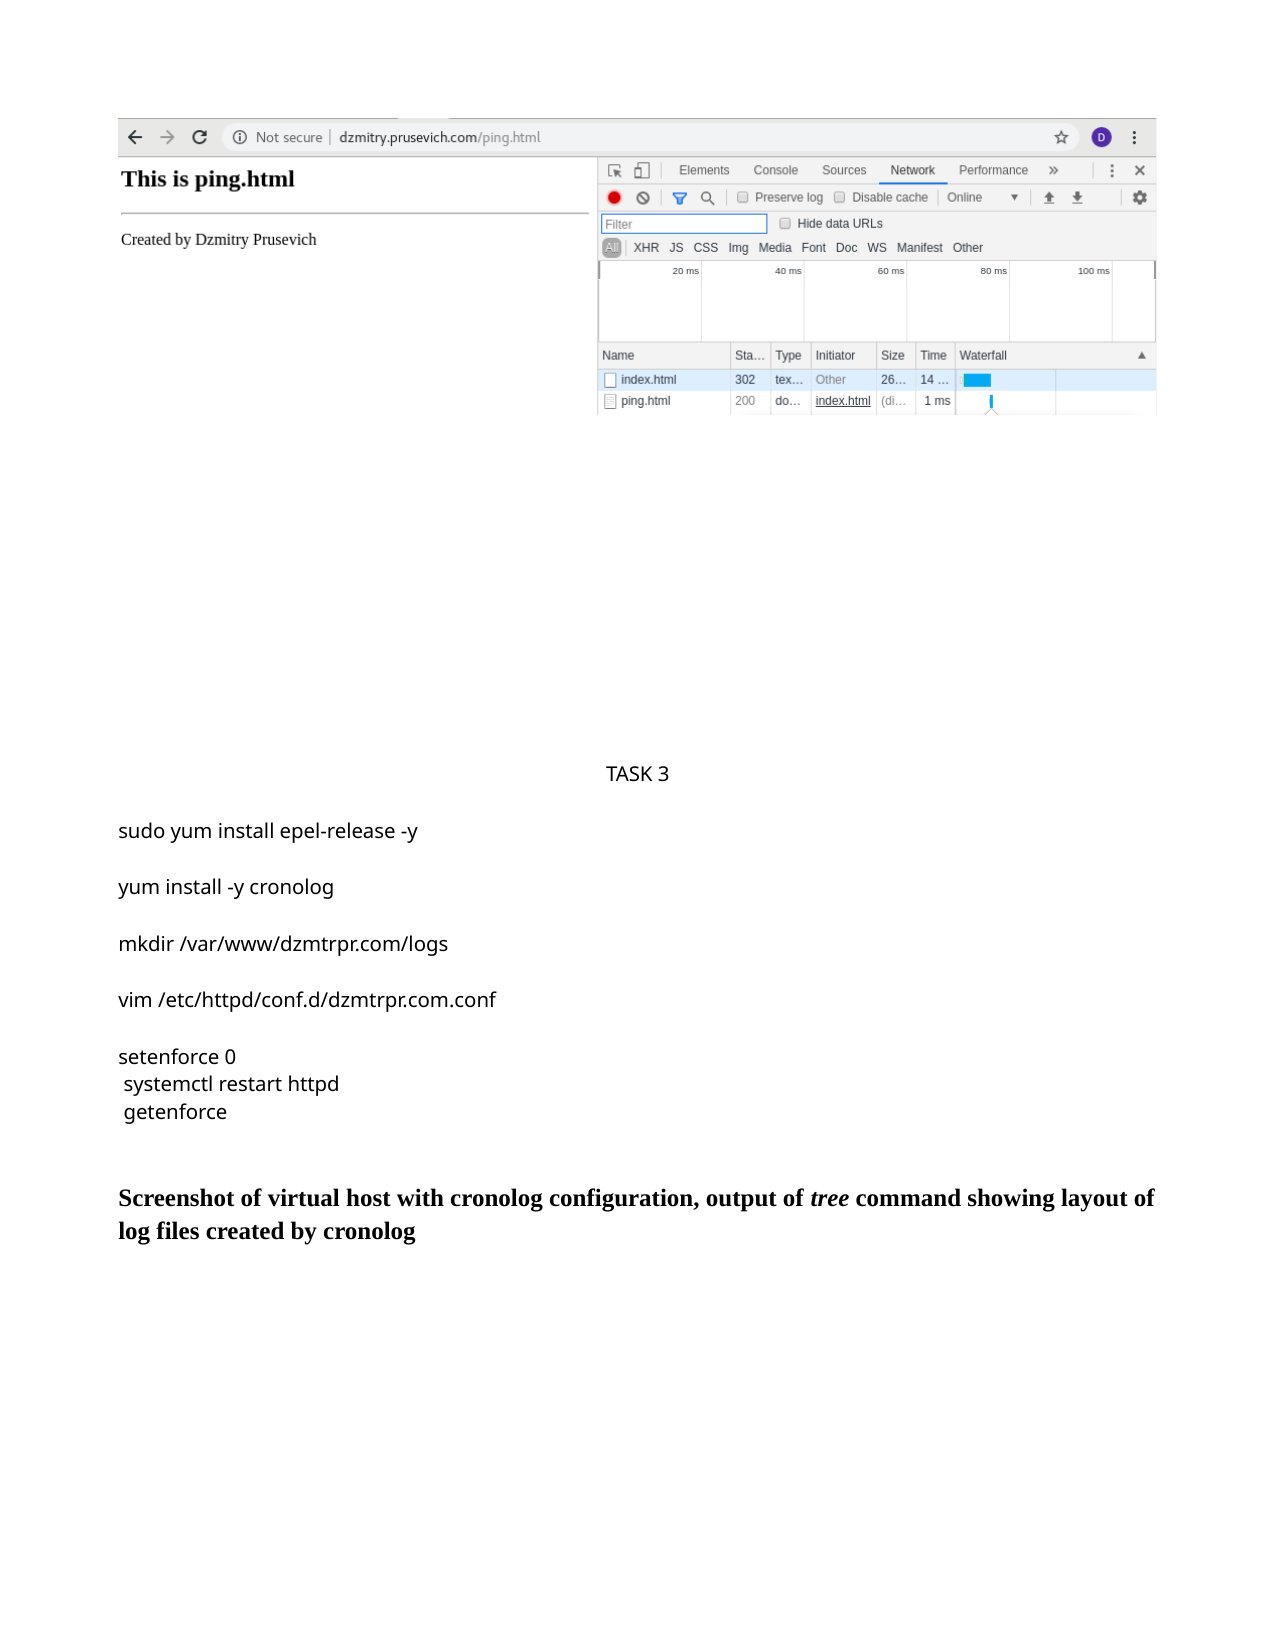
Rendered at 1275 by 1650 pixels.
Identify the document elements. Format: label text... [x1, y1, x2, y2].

text TASK 3 [118, 760, 1157, 788]
text vim /etc/httpd/conf.d/dzmtrpr.com.conf [118, 986, 1157, 1013]
text mkdir /var/www/dzmtrpr.com/logs [118, 929, 1157, 957]
text yum install -y cronolog [118, 873, 1157, 901]
text sudo yum install epel-release -y [118, 816, 1157, 844]
list Screenshot of virtual host with cronolog configuration, output of tree command showing layout of log files created by cronolog [118, 1183, 1157, 1245]
text systemctl restart httpd [118, 1070, 1157, 1098]
text setenforce 0 [118, 1042, 1157, 1070]
text getenforce [118, 1098, 1157, 1125]
picture [118, 118, 1157, 415]
